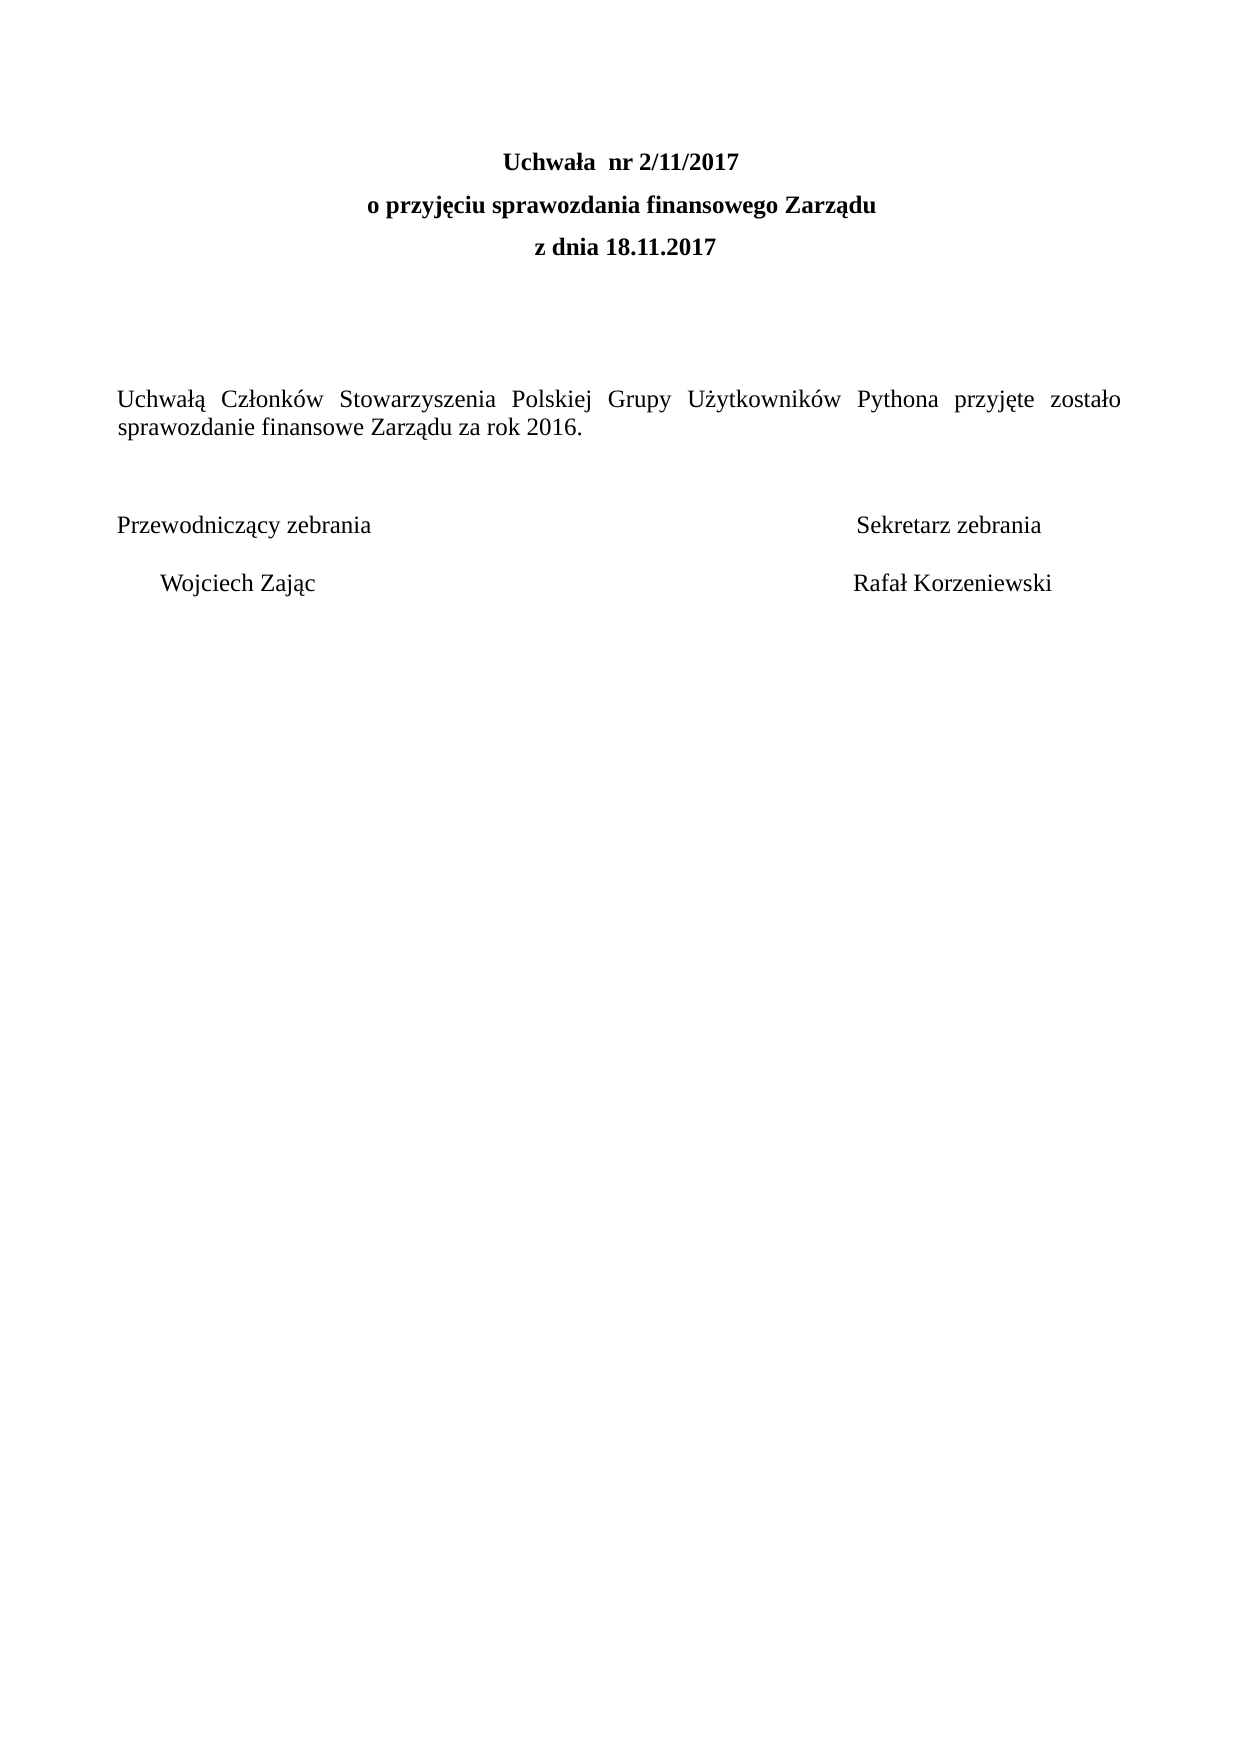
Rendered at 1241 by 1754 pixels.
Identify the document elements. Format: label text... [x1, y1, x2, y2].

text Wojciech Zając Rafał Korzeniewski [117, 568, 1122, 596]
text Uchwałą Członków Stowarzyszenia Polskiej Grupy Użytkowników Pythona przyjęte zostało sprawozdanie finansowe Zarządu za rok 2016. [117, 384, 1122, 441]
text o przyjęciu sprawozdania finansowego Zarządu z dnia 18.11.2017 [218, 190, 1032, 260]
text Przewodniczący zebrania Sekretarz zebrania [117, 510, 1122, 539]
text Uchwała nr 2/11/2017 [118, 147, 1124, 176]
